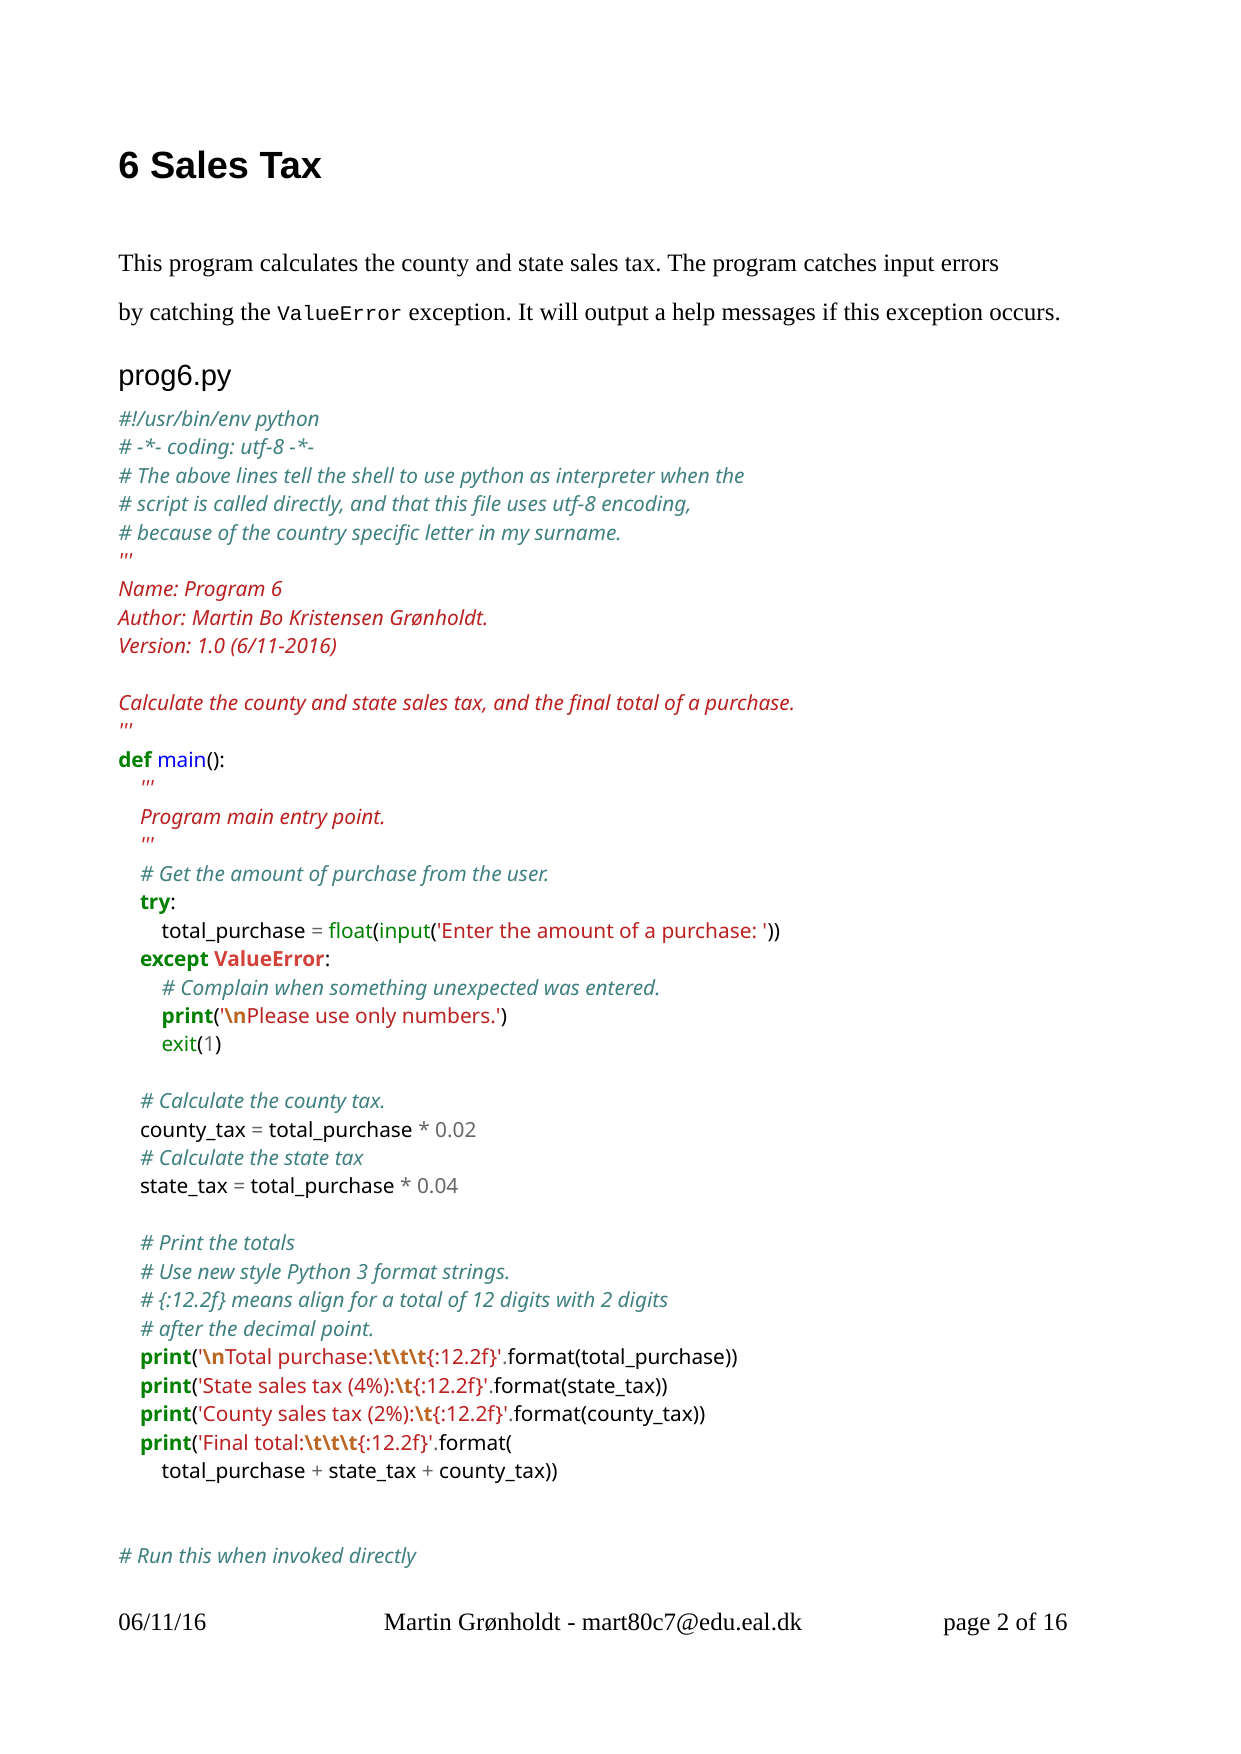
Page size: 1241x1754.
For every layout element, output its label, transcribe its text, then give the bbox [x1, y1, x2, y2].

text except ValueError: [118, 944, 1122, 973]
text # after the decimal point. [118, 1314, 1122, 1342]
text # {:12.2f} means align for a total of 12 digits with 2 digits [118, 1285, 1122, 1314]
text print('Final total:\t\t\t{:12.2f}'.format( [118, 1428, 1122, 1456]
subtitle prog6.py [118, 358, 1122, 391]
text # Calculate the county tax. [118, 1086, 1122, 1115]
text # Get the amount of purchase from the user. [118, 859, 1122, 887]
text This program calculates the county and state sales tax. The program catches input errors [118, 248, 1122, 277]
text county_tax = total_purchase * 0.02 [118, 1115, 1122, 1143]
text # script is called directly, and that this file uses utf-8 encoding, [118, 489, 1122, 518]
text Version: 1.0 (6/11-2016) [118, 631, 1122, 660]
text exit(1) [118, 1029, 1122, 1058]
text Calculate the county and state sales tax, and the final total of a purchase. [118, 688, 1122, 717]
text print('\nPlease use only numbers.') [118, 1001, 1122, 1029]
text Author: Martin Bo Kristensen Grønholdt. [118, 603, 1122, 631]
text print('\nTotal purchase:\t\t\t{:12.2f}'.format(total_purchase)) [118, 1342, 1122, 1371]
text # because of the country specific letter in my surname. [118, 518, 1122, 546]
text ''' [118, 773, 1122, 802]
text ''' [118, 717, 1122, 745]
text total_purchase = float(input('Enter the amount of a purchase: ')) [118, 916, 1122, 944]
text ''' [118, 546, 1122, 574]
text # The above lines tell the shell to use python as interpreter when the [118, 461, 1122, 489]
text state_tax = total_purchase * 0.04 [118, 1172, 1122, 1200]
text # Run this when invoked directly [118, 1541, 1122, 1570]
text # Print the totals [118, 1228, 1122, 1257]
text by catching the ValueError exception. It will output a help messages if this exception occurs. [118, 297, 1122, 327]
text def main(): [118, 745, 1122, 773]
text # Complain when something unexpected was entered. [118, 973, 1122, 1001]
text print('State sales tax (4%):\t{:12.2f}'.format(state_tax)) [118, 1371, 1122, 1399]
text total_purchase + state_tax + county_tax)) [118, 1456, 1122, 1484]
text # -*- coding: utf-8 -*- [118, 432, 1122, 461]
text # Use new style Python 3 format strings. [118, 1257, 1122, 1285]
text # Calculate the state tax [118, 1143, 1122, 1172]
text print('County sales tax (2%):\t{:12.2f}'.format(county_tax)) [118, 1399, 1122, 1428]
text Program main entry point. [118, 802, 1122, 830]
text ''' [118, 830, 1122, 859]
subtitle 6 Sales Tax [118, 143, 1122, 187]
text Name: Program 6 [118, 574, 1122, 603]
text #!/usr/bin/env python [118, 404, 1122, 432]
text try: [118, 887, 1122, 916]
